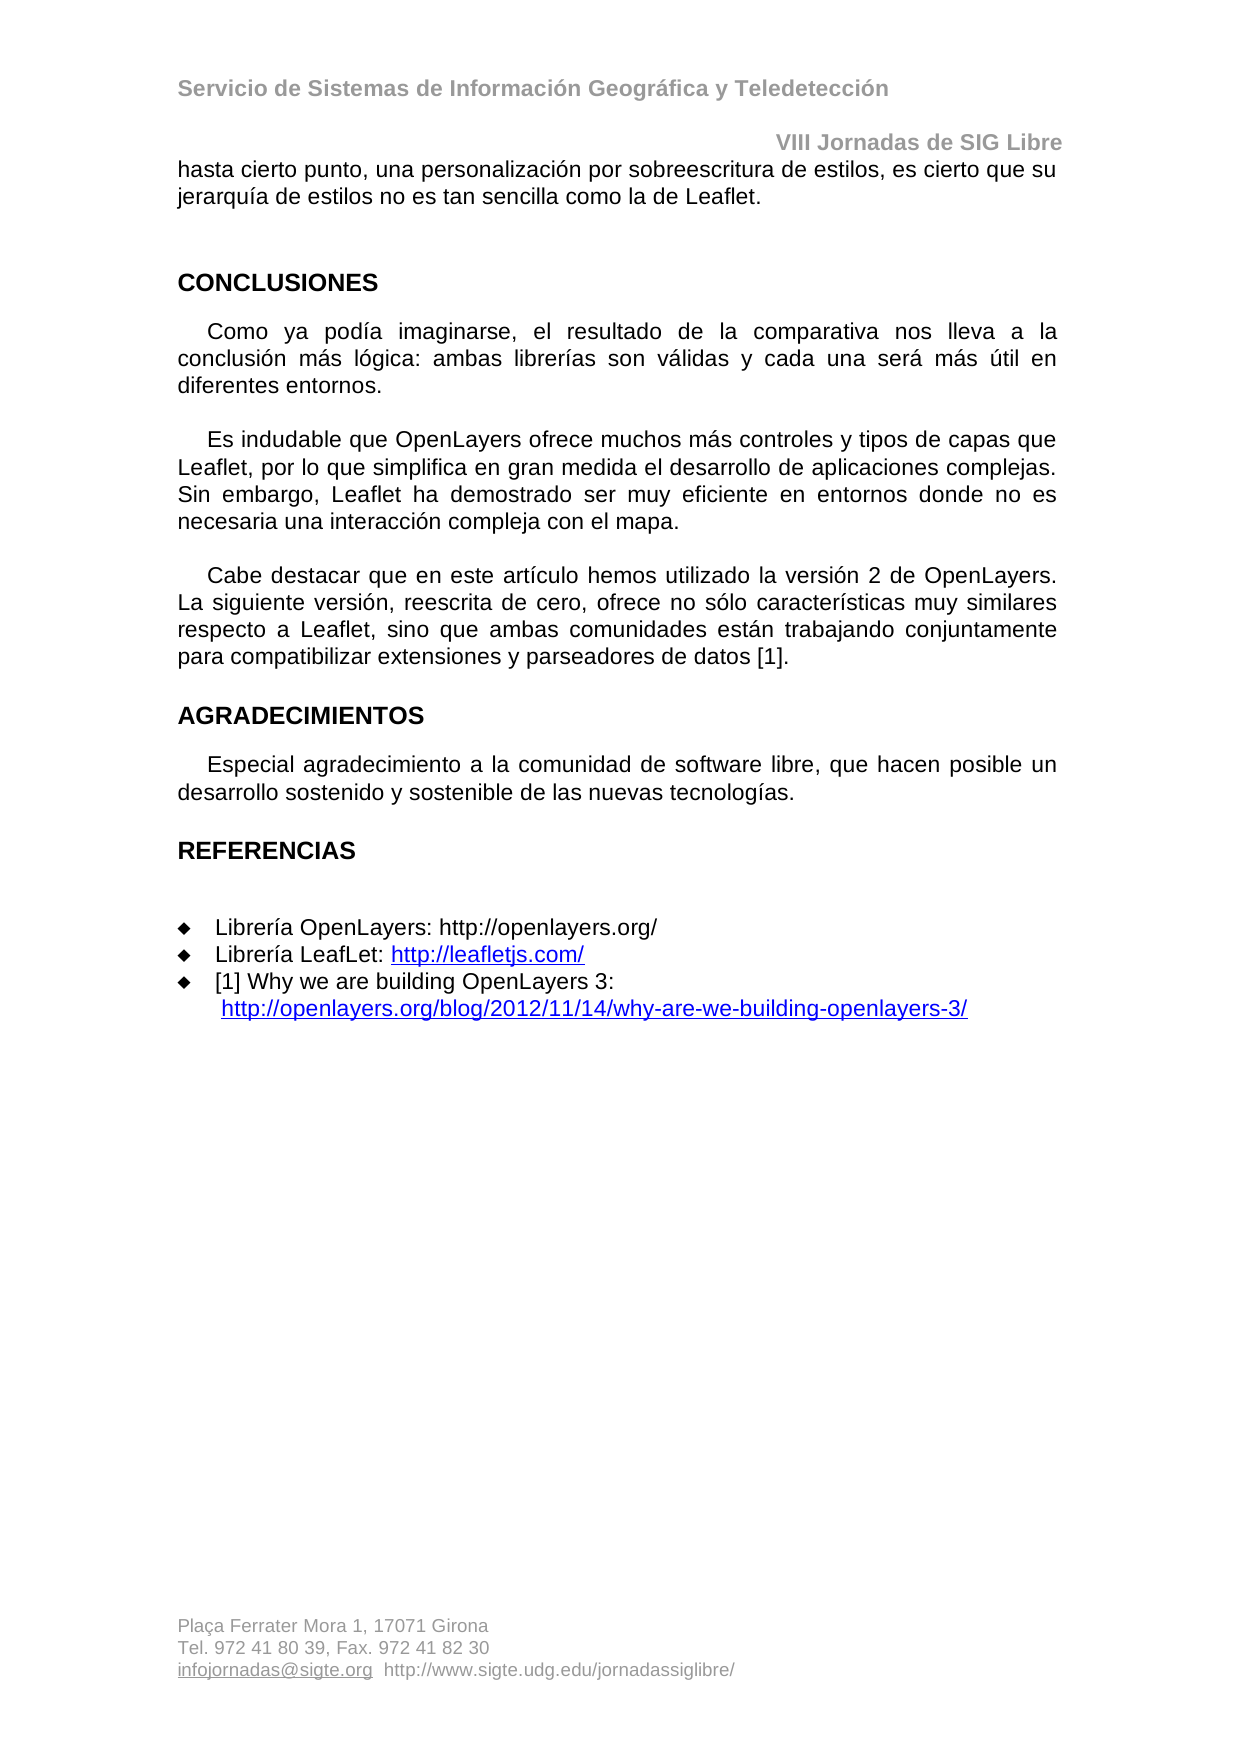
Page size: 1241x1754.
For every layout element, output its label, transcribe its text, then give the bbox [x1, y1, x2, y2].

list Librería LeafLet: http://leafletjs.com/ [177, 940, 1063, 967]
subtitle Referencias [177, 836, 1063, 865]
text Como ya podía imaginarse, el resultado de la comparativa nos lleva a la conclusión más lógica: ambas librerías son válidas y cada una será más útil en diferentes entornos. [177, 317, 1058, 399]
subtitle Agradecimientos [177, 701, 1063, 730]
text Es indudable que OpenLayers ofrece muchos más controles y tipos de capas que Leaflet, por lo que simplifica en gran medida el desarrollo de aplicaciones complejas. Sin embargo, Leaflet ha demostrado ser muy eficiente en entornos donde no es necesaria una interacción compleja con el mapa. [177, 426, 1058, 534]
list Librería OpenLayers: http://openlayers.org/ [177, 913, 1063, 940]
list http://openlayers.org/blog/2012/11/14/why-are-we-building-openlayers-3/ [177, 994, 1063, 1021]
subtitle Conclusiones [177, 268, 1063, 297]
text Cabe destacar que en este artículo hemos utilizado la versión 2 de OpenLayers. La siguiente versión, reescrita de cero, ofrece no sólo características muy similares respecto a Leaflet, sino que ambas comunidades están trabajando conjuntamente para compatibilizar extensiones y parseadores de datos [1]. [177, 561, 1058, 669]
list [1] Why we are building OpenLayers 3: [177, 967, 1063, 994]
text hasta cierto punto, una personalización por sobreescritura de estilos, es cierto que su jerarquía de estilos no es tan sencilla como la de Leaflet. [177, 155, 1058, 209]
text Especial agradecimiento a la comunidad de software libre, que hacen posible un desarrollo sostenido y sostenible de las nuevas tecnologías. [177, 751, 1058, 805]
